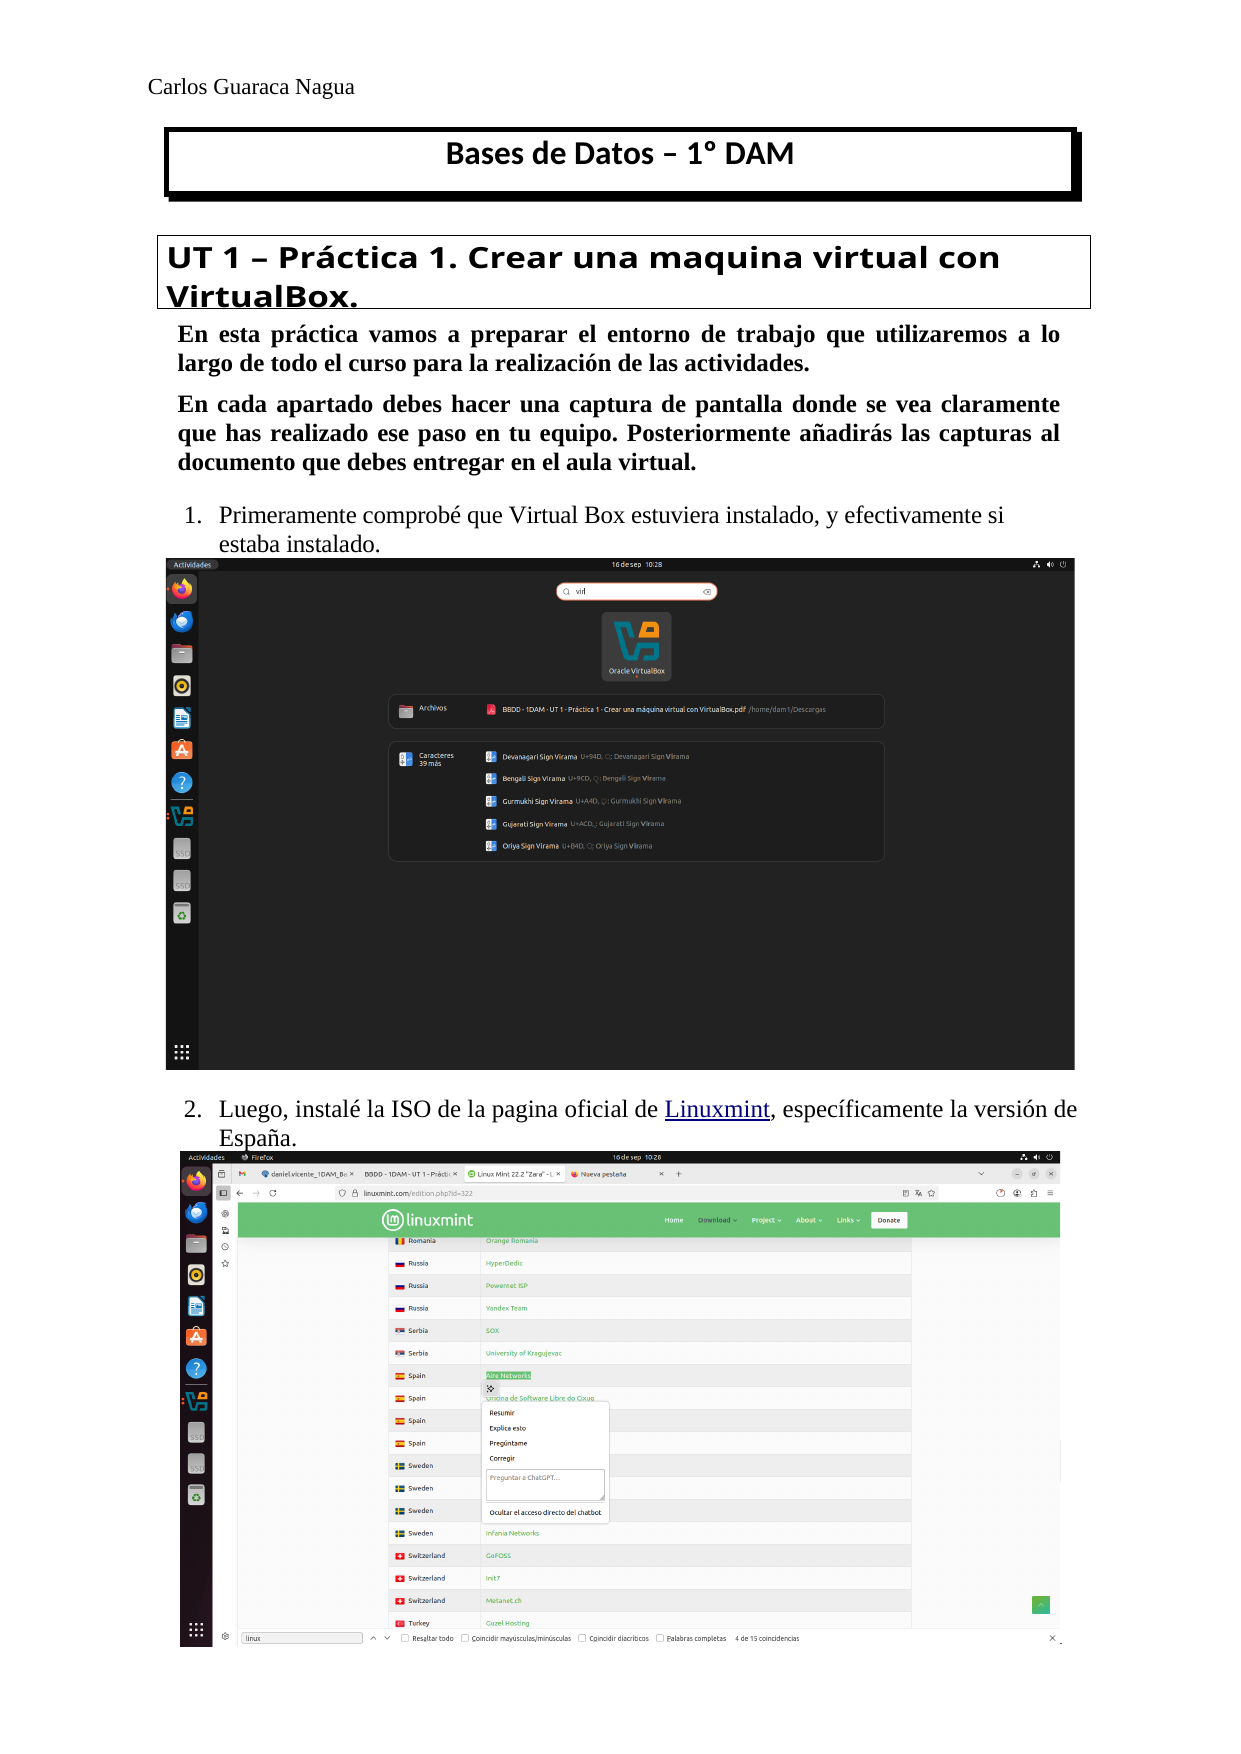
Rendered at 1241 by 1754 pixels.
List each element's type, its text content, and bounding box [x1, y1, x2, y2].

text En cada apartado debes hacer una captura de pantalla donde se vea claramente que has realizado ese paso en tu equipo. Posteriormente añadirás las capturas al documento que debes entregar en el aula virtual. [177, 389, 1062, 476]
list Luego, instalé la ISO de la pagina oficial de Linuxmint, específicamente la versión de España. [184, 583, 1093, 1152]
picture [180, 1151, 1061, 1647]
text En esta práctica vamos a preparar el entorno de trabajo que utilizaremos a lo largo de todo el curso para la realización de las actividades. [177, 319, 1062, 377]
picture [165, 558, 1075, 1070]
list Primeramente comprobé que Virtual Box estuviera instalado, y efectivamente si estaba instalado. [184, 501, 1062, 558]
text UT 1 – Práctica 1. Crear una maquina virtual con VirtualBox. [166, 237, 1091, 308]
